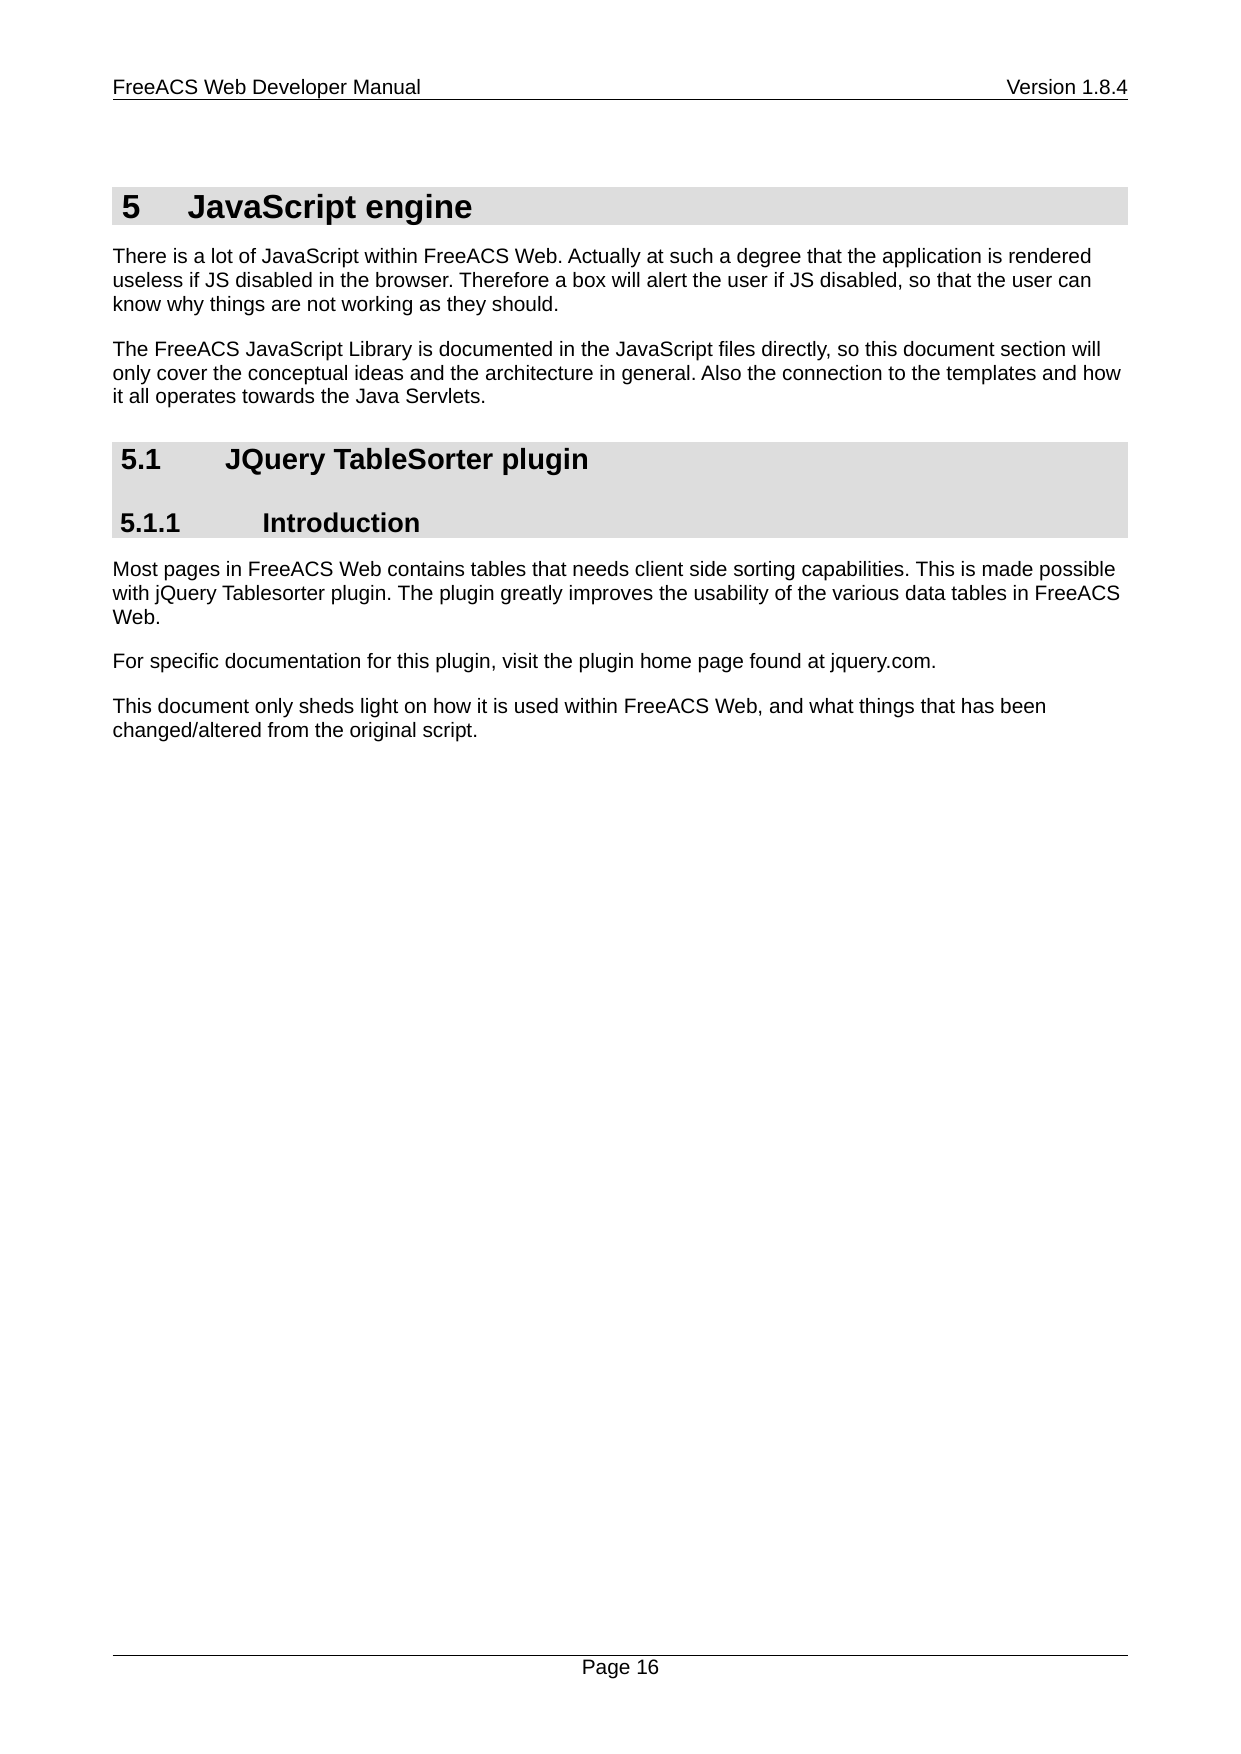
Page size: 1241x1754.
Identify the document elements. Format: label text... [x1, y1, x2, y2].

text There is a lot of JavaScript within FreeACS Web. Actually at such a degree that the application is rendered useless if JS disabled in the browser. Therefore a box will alert the user if JS disabled, so that the user can know why things are not working as they should. [112, 244, 1128, 316]
subtitle JavaScript engine [112, 187, 1128, 225]
text For specific documentation for this plugin, visit the plugin home page found at jquery.com. [112, 649, 1128, 673]
text Most pages in FreeACS Web contains tables that needs client side sorting capabilities. This is made possible with jQuery Tablesorter plugin. The plugin greatly improves the usability of the various data tables in FreeACS Web. [112, 557, 1128, 628]
text This document only sheds light on how it is used within FreeACS Web, and what things that has been changed/altered from the original script. [112, 694, 1128, 742]
text The FreeACS JavaScript Library is documented in the JavaScript files directly, so this document section will only cover the conceptual ideas and the architecture in general. Also the connection to the templates and how it all operates towards the Java Servlets. [112, 336, 1128, 408]
subtitle Introduction [112, 507, 1128, 538]
subtitle JQuery TableSorter plugin [112, 442, 1128, 476]
